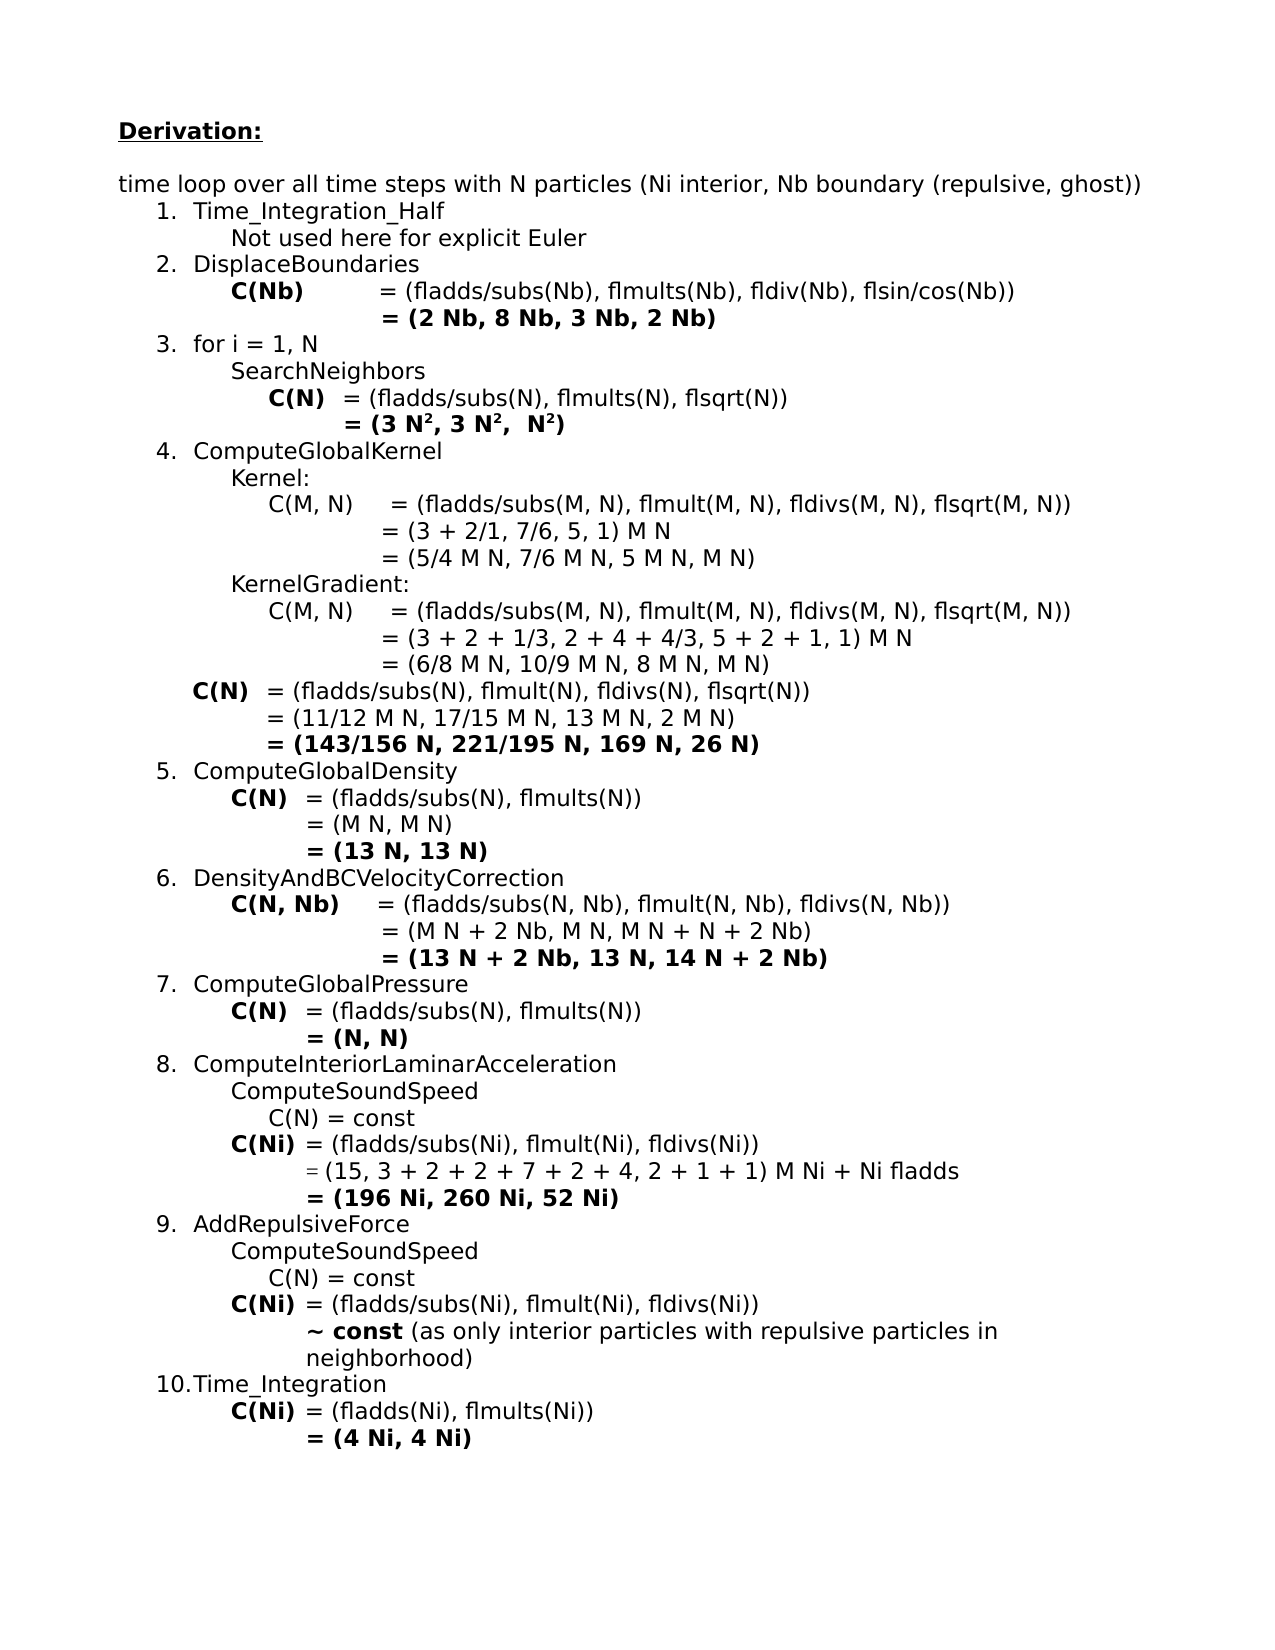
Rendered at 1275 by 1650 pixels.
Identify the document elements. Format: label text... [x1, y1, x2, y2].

list ComputeSoundSpeed [193, 1078, 1157, 1105]
list ComputeGlobalDensity [156, 758, 1157, 785]
list C(N) = const [231, 1265, 1157, 1292]
list C(N) = (fladds/subs(N), flmults(N), flsqrt(N)) [231, 385, 1157, 411]
list C(Ni) = (fladds/subs(Ni), flmult(Ni), fldivs(Ni)) [193, 1292, 1157, 1318]
list = (2 Nb, 8 Nb, 3 Nb, 2 Nb) [343, 305, 1157, 331]
list = (6/8 M N, 10/9 M N, 8 M N, M N) [343, 651, 1157, 678]
list ComputeGlobalKernel [156, 438, 1157, 465]
text = (143/156 N, 221/195 N, 169 N, 26 N) [118, 731, 1157, 758]
list C(Nb) = (fladds/subs(Nb), flmults(Nb), fldiv(Nb), flsin/cos(Nb)) [193, 278, 1157, 305]
list KernelGradient: [193, 571, 1157, 598]
list Not used here for explicit Euler [193, 225, 1157, 251]
list ComputeGlobalPressure [156, 971, 1157, 998]
list C(N) = (fladds/subs(N), flmults(N)) [193, 785, 1157, 811]
text Derivation: [118, 118, 1157, 145]
list = (4 Ni, 4 Ni) [268, 1425, 1157, 1452]
list = (15, 3 + 2 + 2 + 7 + 2 + 4, 2 + 1 + 1) M Ni + Ni fladds [268, 1158, 1157, 1185]
list for i = 1, N [156, 331, 1157, 358]
list ~ const (as only interior particles with repulsive particles in neighborhood) [268, 1318, 1157, 1372]
list Time_Integration [156, 1372, 1157, 1398]
list ComputeSoundSpeed [193, 1238, 1157, 1265]
list C(Ni) = (fladds(Ni), flmults(Ni)) [193, 1398, 1157, 1425]
list = (3 N2, 3 N2, N2) [306, 411, 1157, 438]
list Time_Integration_Half [156, 198, 1157, 225]
list = (3 + 2/1, 7/6, 5, 1) M N [343, 518, 1157, 545]
text = (11/12 M N, 17/15 M N, 13 M N, 2 M N) [118, 705, 1157, 731]
list C(N) = const [231, 1105, 1157, 1131]
text time loop over all time steps with N particles (Ni interior, Nb boundary (repulsive, ghost)) [118, 171, 1157, 198]
list C(Ni) = (fladds/subs(Ni), flmult(Ni), fldivs(Ni)) [193, 1131, 1157, 1158]
list C(M, N) = (fladds/subs(M, N), flmult(M, N), fldivs(M, N), flsqrt(M, N)) [231, 491, 1157, 518]
list Kernel: [193, 465, 1157, 491]
list = (196 Ni, 260 Ni, 52 Ni) [268, 1185, 1157, 1212]
list = (3 + 2 + 1/3, 2 + 4 + 4/3, 5 + 2 + 1, 1) M N [343, 625, 1157, 651]
list SearchNeighbors [193, 358, 1157, 385]
list AddRepulsiveForce [156, 1212, 1157, 1238]
list = (N, N) [268, 1025, 1157, 1051]
list ComputeInteriorLaminarAcceleration [156, 1051, 1157, 1078]
list C(M, N) = (fladds/subs(M, N), flmult(M, N), fldivs(M, N), flsqrt(M, N)) [231, 598, 1157, 625]
list = (13 N + 2 Nb, 13 N, 14 N + 2 Nb) [343, 945, 1157, 971]
list C(N) = (fladds/subs(N), flmults(N)) [193, 998, 1157, 1025]
list DisplaceBoundaries [156, 251, 1157, 278]
list = (M N, M N) [268, 811, 1157, 838]
text C(N) = (fladds/subs(N), flmult(N), fldivs(N), flsqrt(N)) [118, 678, 1157, 705]
list C(N, Nb) = (fladds/subs(N, Nb), flmult(N, Nb), fldivs(N, Nb)) [193, 891, 1157, 918]
list = (13 N, 13 N) [268, 838, 1157, 865]
list DensityAndBCVelocityCorrection [156, 865, 1157, 891]
list = (5/4 M N, 7/6 M N, 5 M N, M N) [343, 545, 1157, 571]
list = (M N + 2 Nb, M N, M N + N + 2 Nb) [343, 918, 1157, 945]
